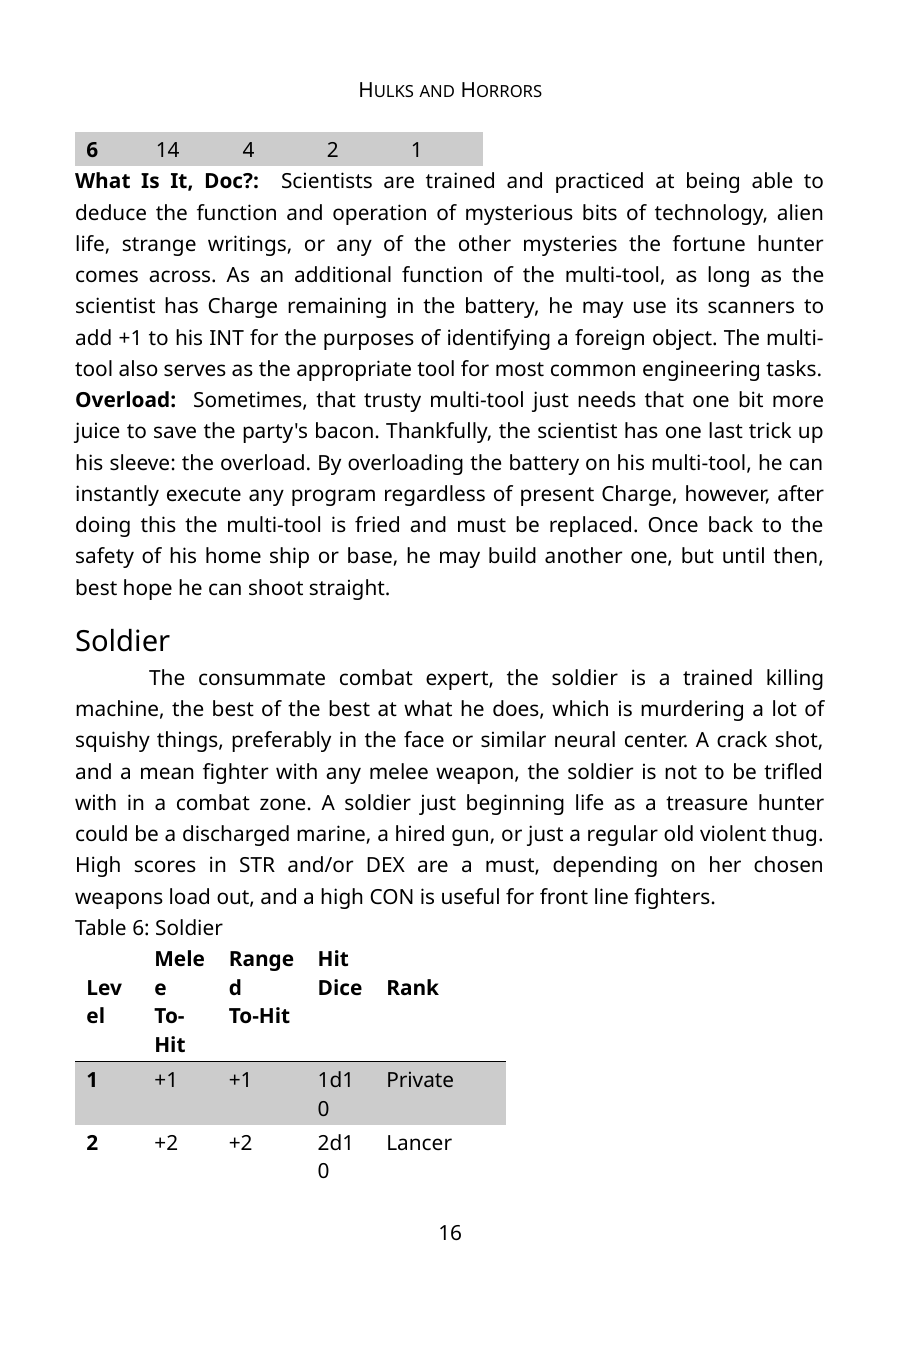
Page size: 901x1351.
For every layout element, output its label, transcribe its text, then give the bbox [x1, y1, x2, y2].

table_header Level [75, 941, 143, 1061]
subtitle Soldier [75, 620, 825, 660]
table_cell +2 [217, 1125, 306, 1188]
table_cell +1 [143, 1062, 217, 1125]
table_cell Lancer [375, 1125, 506, 1188]
table_cell +2 [143, 1125, 217, 1188]
table_header Melee To-Hit [143, 941, 217, 1061]
table_cell 14 [144, 132, 231, 166]
table_cell 2 [315, 132, 399, 166]
table_cell 6 [75, 132, 144, 166]
text Table 6: Soldier [75, 913, 825, 941]
table_cell 1 [399, 132, 483, 166]
table_cell +1 [217, 1062, 306, 1125]
table_cell 4 [231, 132, 315, 166]
table_cell 2 [75, 1125, 143, 1188]
table_header Ranged To-Hit [217, 941, 306, 1061]
table_cell Private [375, 1062, 506, 1125]
table_header Rank [375, 941, 506, 1061]
table_cell 1 [75, 1062, 143, 1125]
table_cell 2d10 [306, 1125, 375, 1188]
text Overload: Sometimes, that trusty multi-tool just needs that one bit more juice to save the party's bacon. Thankfully, the scientist has one last trick up his sleeve: the overload. By overloading the battery on his multi-tool, he can instantly execute any program regardless of present Charge, however, after doing this the multi-tool is fried and must be replaced. Once back to the safety of his home ship or base, he may build another one, but until then, best hope he can shoot straight. [75, 385, 825, 601]
text The consummate combat expert, the soldier is a trained killing machine, the best of the best at what he does, which is murdering a lot of squishy things, preferably in the face or similar neural center. A crack shot, and a mean fighter with any melee weapon, the soldier is not to be trifled with in a combat zone. A soldier just beginning life as a treasure hunter could be a discharged marine, a hired gun, or just a regular old violent thug. High scores in STR and/or DEX are a must, depending on her chosen weapons load out, and a high CON is useful for front line fighters. [75, 663, 825, 910]
table_cell 1d10 [306, 1062, 375, 1125]
table_header Hit Dice [306, 941, 375, 1061]
text What Is It, Doc?: Scientists are trained and practiced at being able to deduce the function and operation of mysterious bits of technology, alien life, strange writings, or any of the other mysteries the fortune hunter comes across. As an additional function of the multi-tool, as long as the scientist has Charge remaining in the battery, he may use its scanners to add +1 to his INT for the purposes of identifying a foreign object. The multi-tool also serves as the appropriate tool for most common engineering tasks. [75, 166, 825, 382]
